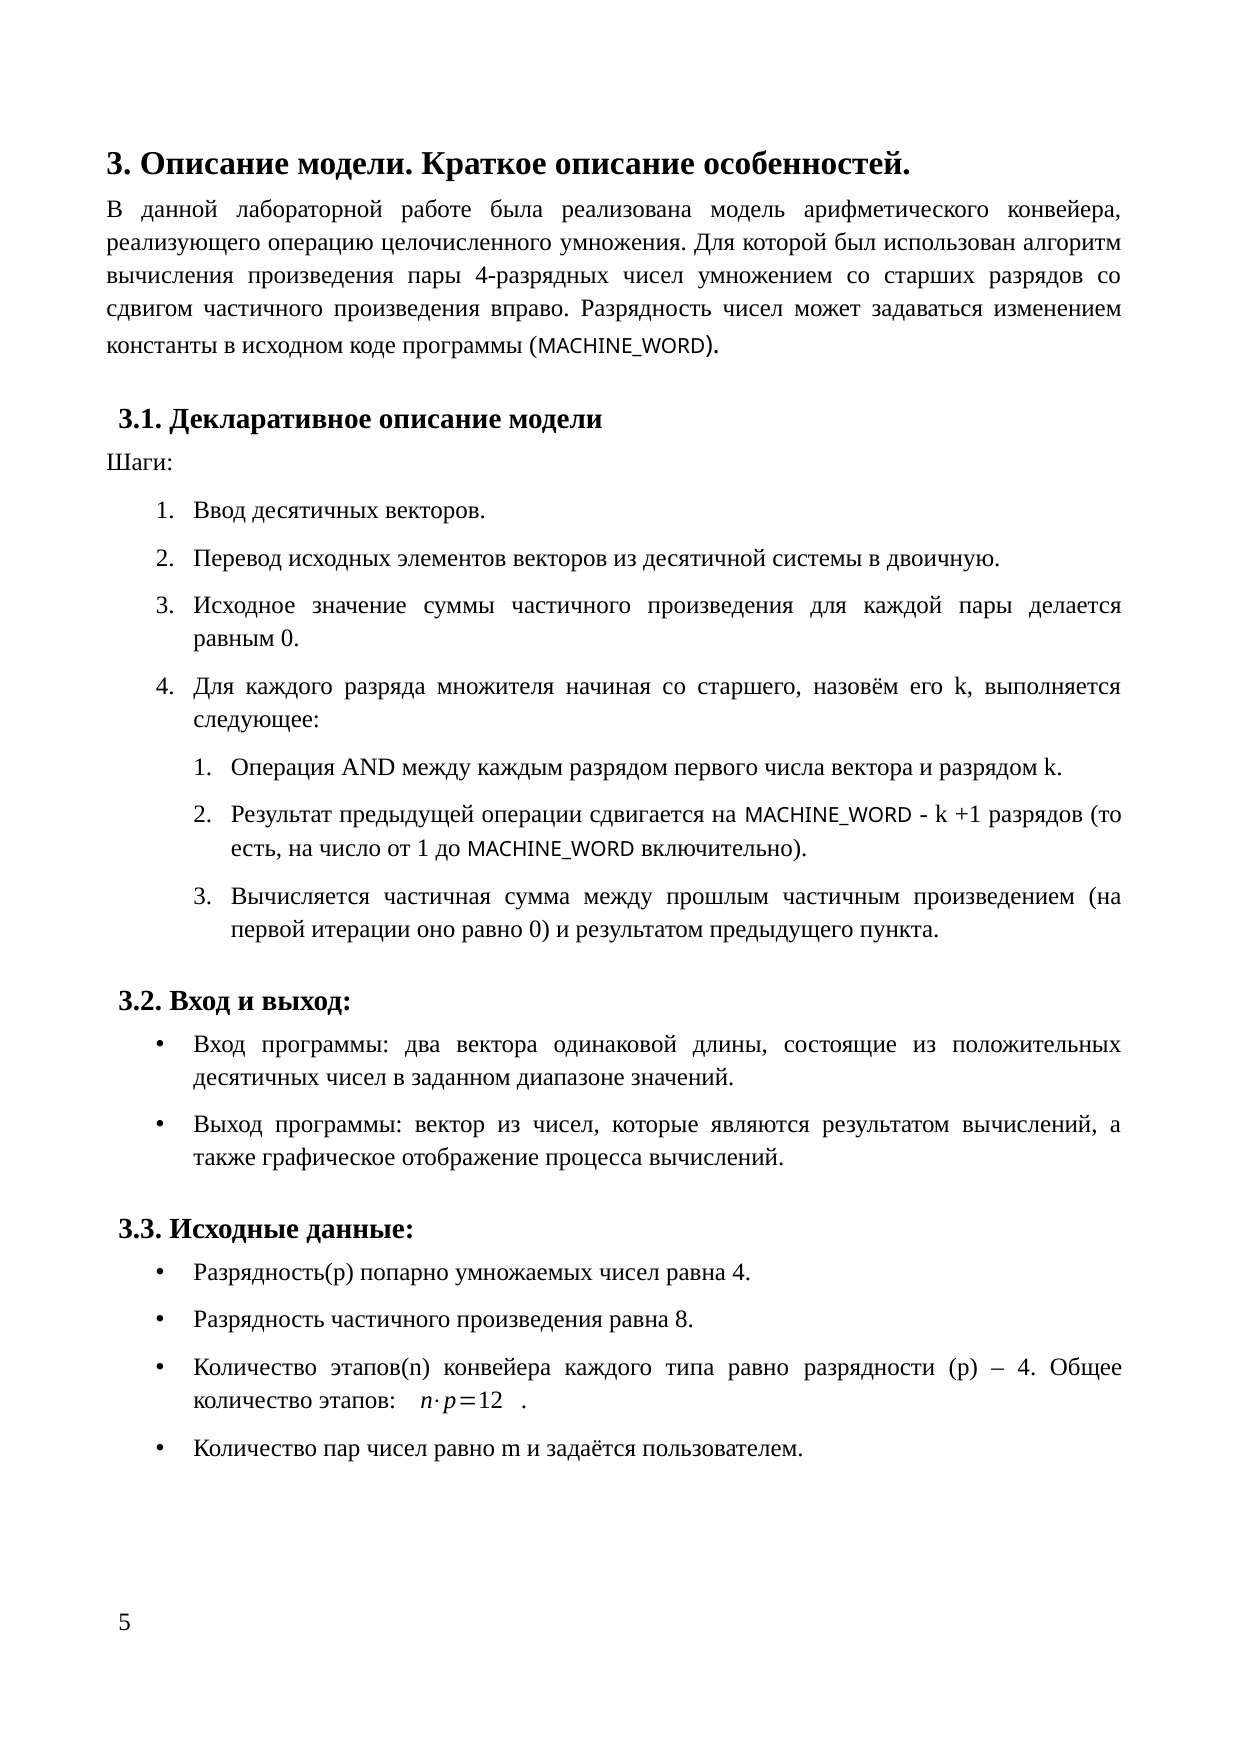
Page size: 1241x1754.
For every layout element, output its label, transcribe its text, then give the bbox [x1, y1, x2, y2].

text Шаги: [106, 447, 1122, 476]
list Количество этапов(n) конвейера каждого типа равно разрядности (p) – 4. Общее количество этапов: . [156, 1352, 1122, 1414]
list Для каждого разряда множителя начиная со старшего, назовём его k, выполняется следующее: [156, 671, 1122, 733]
list Выход программы: вектор из чисел, которые являются результатом вычислений, а также графическое отображение процесса вычислений. [156, 1109, 1122, 1171]
subtitle Исходные данные: [118, 1211, 1122, 1244]
list Исходное значение суммы частичного произведения для каждой пары делается равным 0. [156, 590, 1122, 652]
list Результат предыдущей операции сдвигается на MACHINE_WORD - k +1 разрядов (то есть, на число от 1 до MACHINE_WORD включительно). [193, 799, 1122, 862]
subtitle Декларативное описание модели [118, 401, 1122, 435]
list Вход программы: два вектора одинаковой длины, состоящие из положительных десятичных чисел в заданном диапазоне значений. [156, 1029, 1122, 1091]
list Вычисляется частичная сумма между прошлым частичным произведением (на первой итерации оно равно 0) и результатом предыдущего пункта. [193, 881, 1122, 943]
list Ввод десятичных векторов. [156, 495, 1122, 524]
subtitle Описание модели. Краткое описание особенностей. [106, 143, 1122, 181]
list Операция AND между каждым разрядом первого числа вектора и разрядом k. [193, 752, 1122, 780]
subtitle Вход и выход: [118, 983, 1122, 1016]
list Количество пар чисел равно m и задаётся пользователем. [156, 1433, 1122, 1462]
list Перевод исходных элементов векторов из десятичной системы в двоичную. [156, 543, 1122, 571]
list Разрядность частичного произведения равна 8. [156, 1304, 1122, 1333]
list Разрядность(p) попарно умножаемых чисел равна 4. [156, 1257, 1122, 1286]
text В данной лабораторной работе была реализована модель арифметического конвейера, реализующего операцию целочисленного умножения. Для которой был использован алгоритм вычисления произведения пары 4-разрядных чисел умножением со старших разрядов со сдвигом частичного произведения вправо. Разрядность чисел может задаваться изменением константы в исходном коде программы (MACHINE_WORD). [106, 194, 1122, 361]
